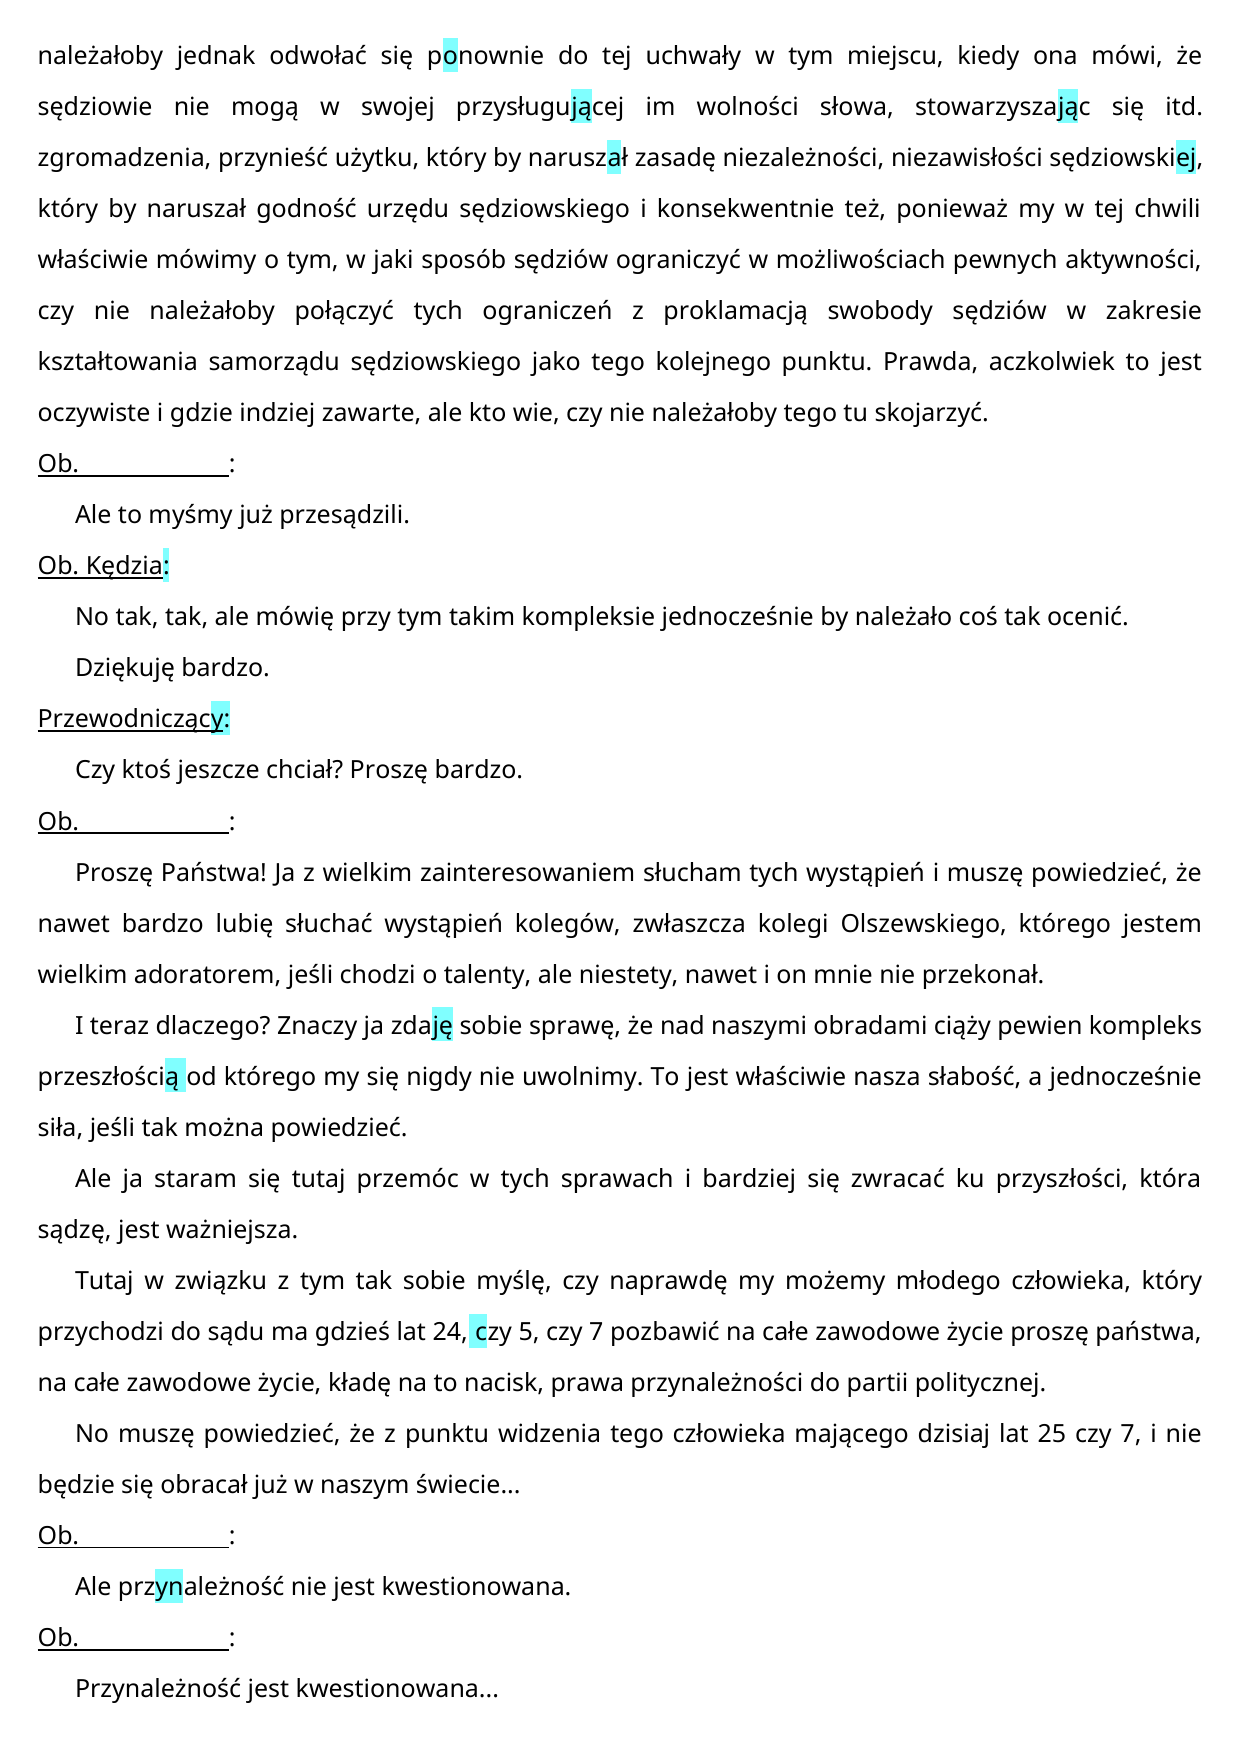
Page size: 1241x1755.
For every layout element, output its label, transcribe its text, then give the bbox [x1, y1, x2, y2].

text należałoby jednak odwołać się ponownie do tej uchwały w tym miejscu, kiedy ona mówi, że sędziowie nie mogą w swojej przysługującej im wolności słowa, stowarzyszając się itd. zgromadzenia, przynieść użytku, który by naruszał zasadę niezależności, niezawisłości sędziowskiej, który by naruszał godność urzędu sędziowskiego i konsekwentnie też, ponieważ my w tej chwili właściwie mówimy o tym, w jaki sposób sędziów ograniczyć w możliwościach pewnych aktywności, czy nie należałoby połączyć tych ograniczeń z proklamacją swobody sędziów w zakresie kształtowania samorządu sędziowskiego jako tego kolejnego punktu. Prawda, aczkolwiek to jest oczywiste i gdzie indziej zawarte, ale kto wie, czy nie należałoby tego tu skojarzyć. [37, 37, 1203, 429]
text No muszę powiedzieć, że z punktu widzenia tego człowieka mającego dzisiaj lat 25 czy 7, i nie będzie się obracał już w naszym świecie... [37, 1416, 1203, 1501]
text Dziękuję bardzo. [37, 650, 1203, 684]
text Ob. : [37, 1620, 1203, 1654]
text No tak, tak, ale mówię przy tym takim kompleksie jednocześnie by należało coś tak ocenić. [37, 599, 1203, 633]
text Ale przynależność nie jest kwestionowana. [37, 1569, 1203, 1603]
text Ob. Kędzia: [37, 548, 1203, 582]
text Tutaj w związku z tym tak sobie myślę, czy naprawdę my możemy młodego człowieka, który przychodzi do sądu ma gdzieś lat 24, czy 5, czy 7 pozbawić na całe zawodowe życie proszę państwa, na całe zawodowe życie, kładę na to nacisk, prawa przynależności do partii politycznej. [37, 1262, 1203, 1399]
text Ale ja staram się tutaj przemóc w tych sprawach i bardziej się zwracać ku przyszłości, która sądzę, jest ważniejsza. [37, 1160, 1203, 1246]
text Przewodniczący: [37, 701, 1203, 735]
text Przynależność jest kwestionowana... [37, 1671, 1203, 1705]
text Ob. : [37, 446, 1203, 480]
text Ob. : [37, 1518, 1203, 1552]
text I teraz dlaczego? Znaczy ja zdaję sobie sprawę, że nad naszymi obradami ciąży pewien kompleks przeszłością od którego my się nigdy nie uwolnimy. To jest właściwie nasza słabość, a jednocześnie siła, jeśli tak można powiedzieć. [37, 1007, 1203, 1143]
text Ale to myśmy już przesądzili. [37, 497, 1203, 531]
text Proszę Państwa! Ja z wielkim zainteresowaniem słucham tych wystąpień i muszę powiedzieć, że nawet bardzo lubię słuchać wystąpień kolegów, zwłaszcza kolegi Olszewskiego, którego jestem wielkim adoratorem, jeśli chodzi o talenty, ale niestety, nawet i on mnie nie przekonał. [37, 854, 1203, 990]
text Ob. : [37, 803, 1203, 837]
text Czy ktoś jeszcze chciał? Proszę bardzo. [37, 752, 1203, 786]
